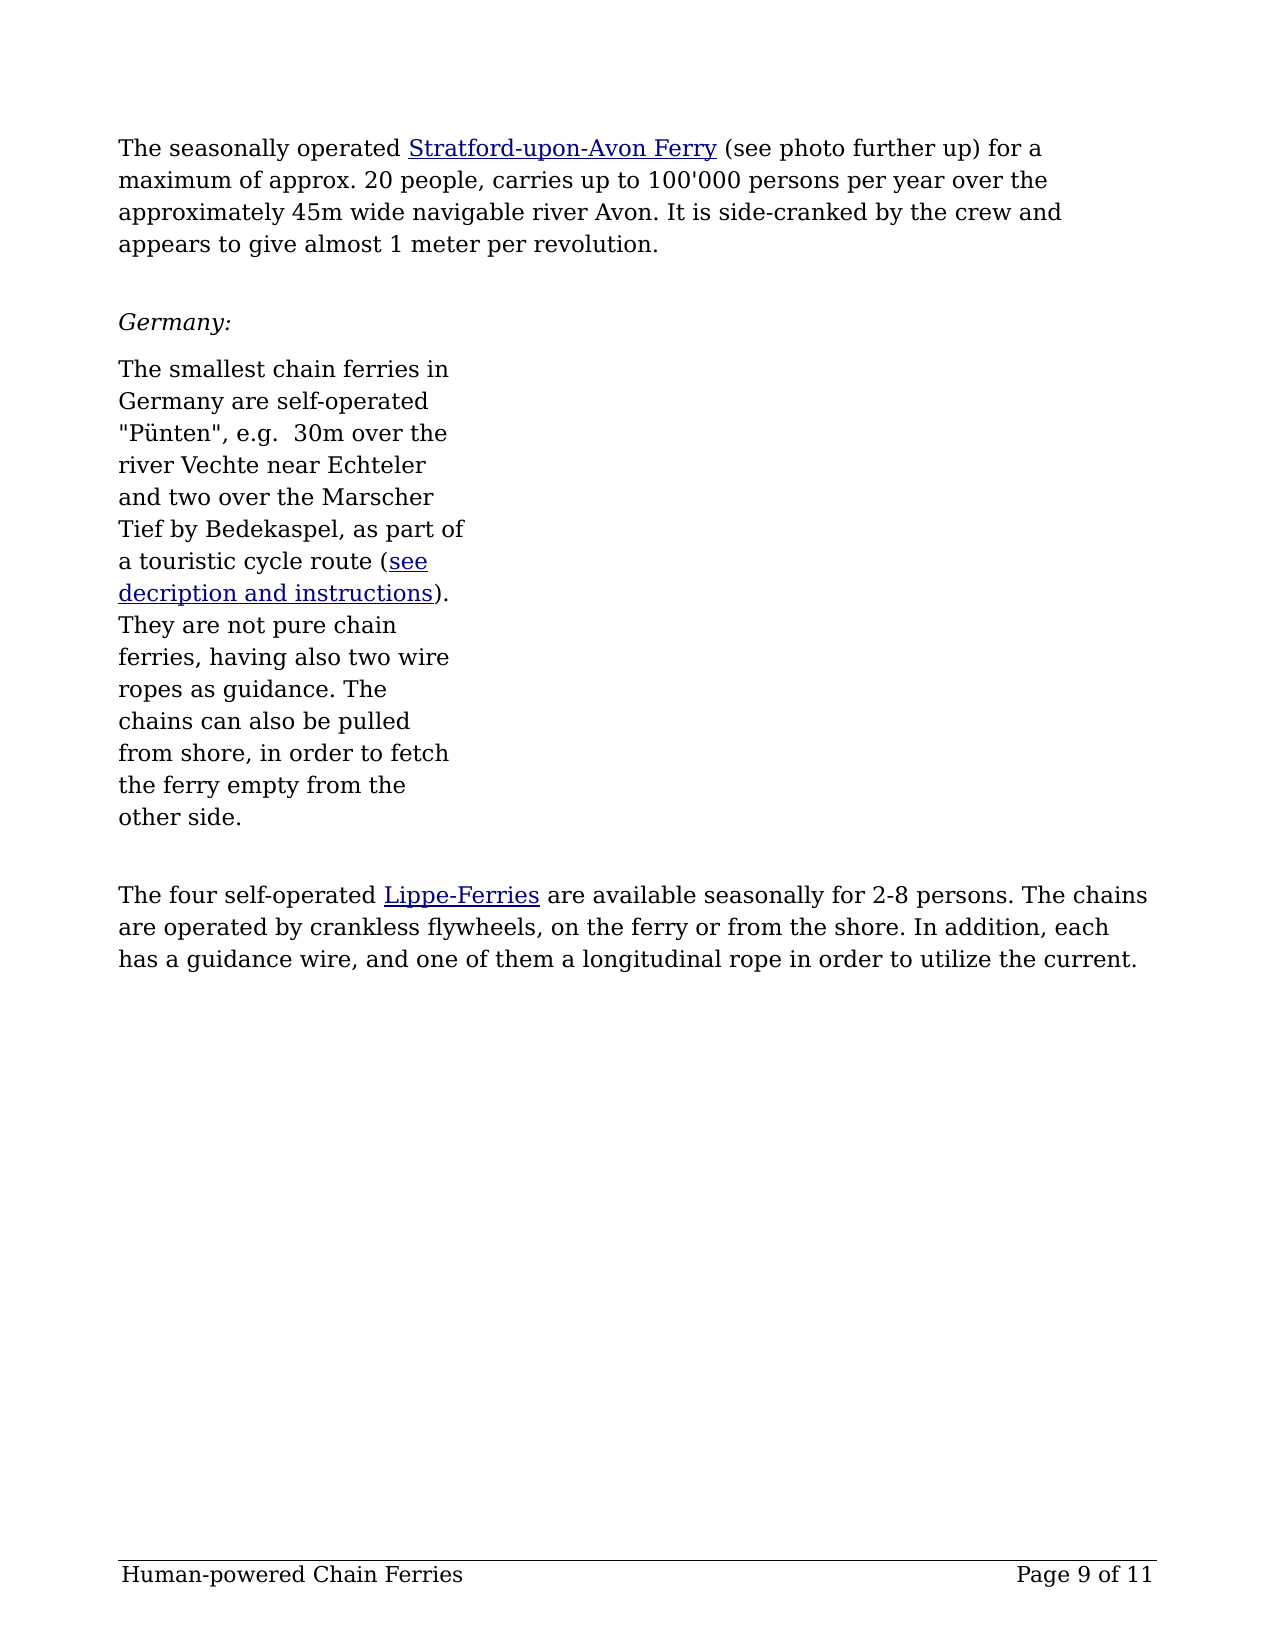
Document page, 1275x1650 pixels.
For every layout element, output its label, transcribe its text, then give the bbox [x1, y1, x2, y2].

text The seasonally operated Stratford-upon-Avon Ferry (see photo further up) for a maximum of approx. 20 people, carries up to 100'000 persons per year over the approximately 45m wide navigable river Avon. It is side-cranked by the crew and appears to give almost 1 meter per revolution. [118, 135, 1157, 258]
text The smallest chain ferries in Germany are self-operated "Pünten", e.g. 30m over the river Vechte near Echteler and two over the Marscher Tief by Bedekaspel, as part of a touristic cycle route (see decription and instructions). They are not pure chain ferries, having also two wire ropes as guidance. The chains can also be pulled from shore, in order to fetch the ferry empty from the other side. [118, 356, 1157, 831]
text The four self-operated Lippe-Ferries are available seasonally for 2-8 persons. The chains are operated by crankless flywheels, on the ferry or from the shore. In addition, each has a guidance wire, and one of them a longitudinal rope in order to utilize the current. [118, 850, 1157, 973]
text Germany: [118, 278, 1157, 336]
